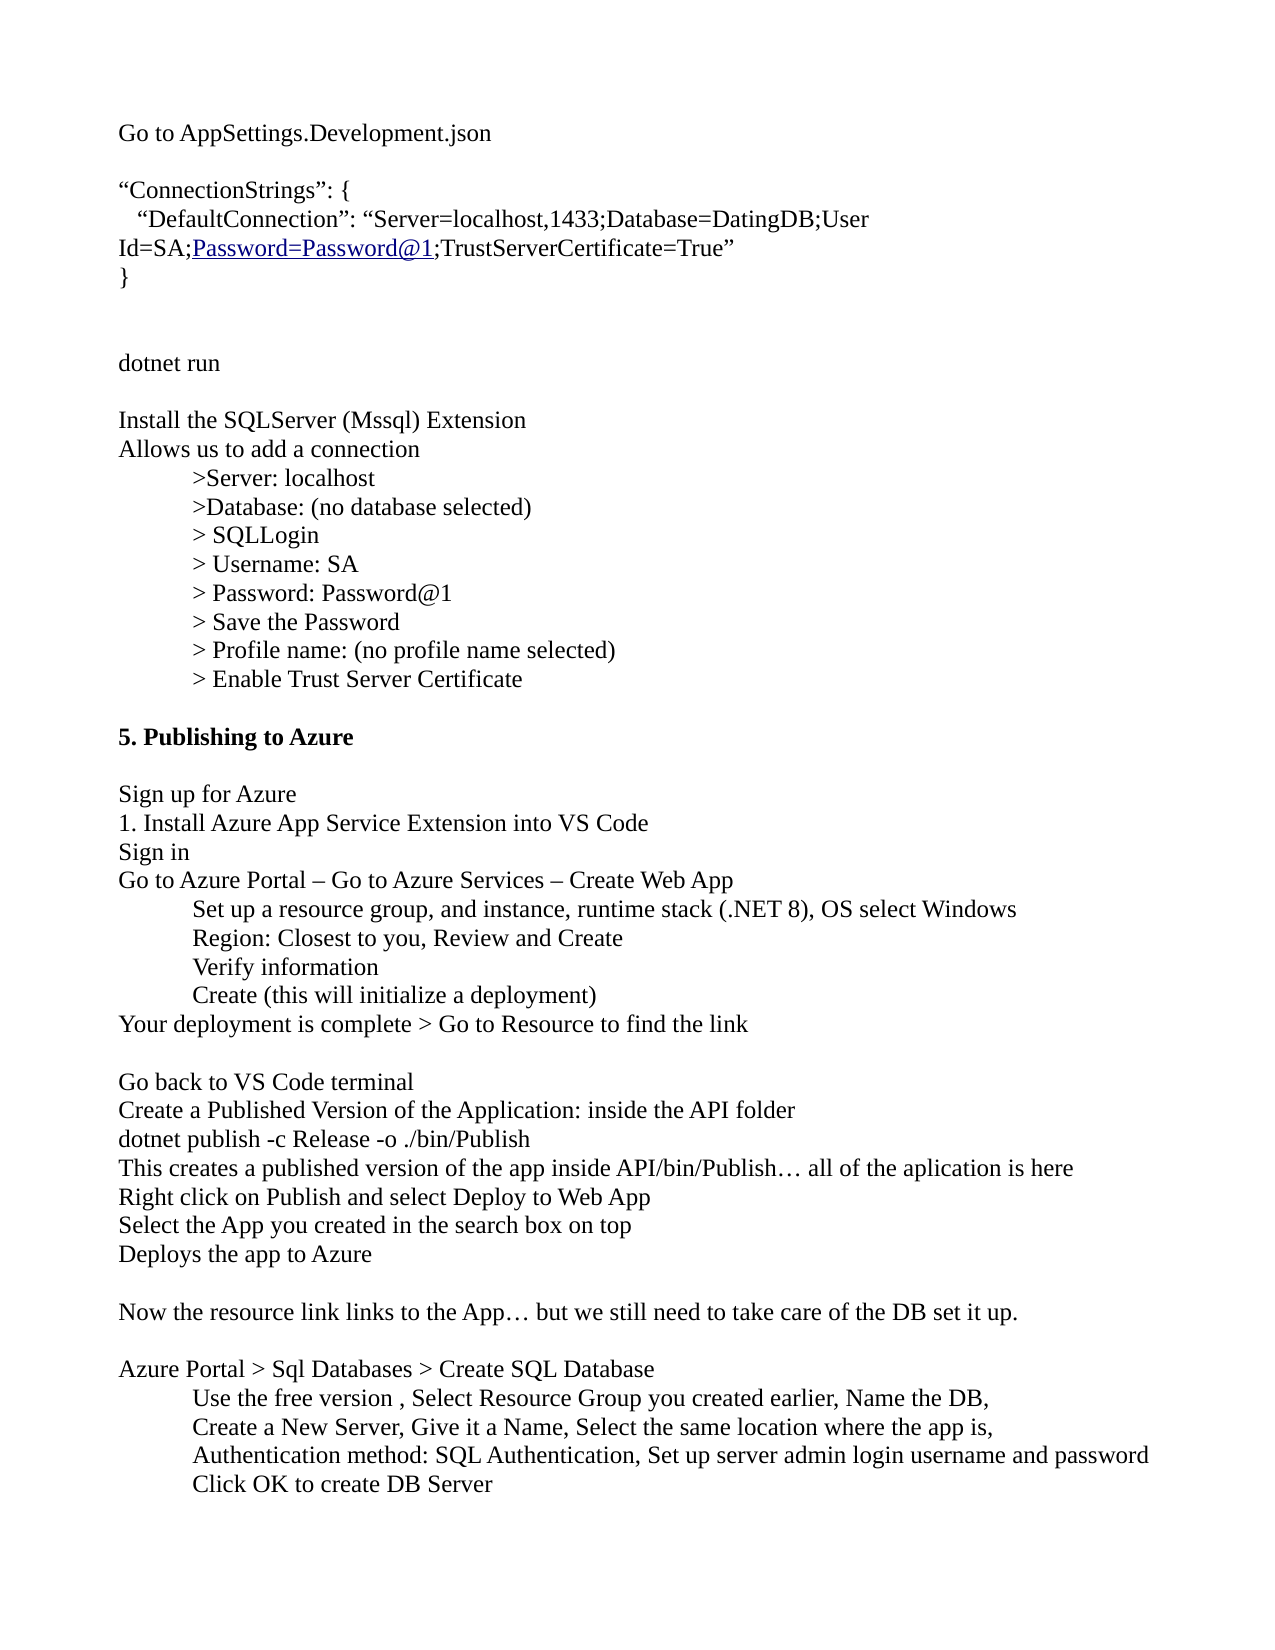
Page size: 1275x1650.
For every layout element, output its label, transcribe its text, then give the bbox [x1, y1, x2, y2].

text Set up a resource group, and instance, runtime stack (.NET 8), OS select Windows [118, 894, 1157, 923]
text 5. Publishing to Azure [118, 722, 1157, 751]
text >Database: (no database selected) [118, 492, 1157, 521]
text dotnet publish -c Release -o ./bin/Publish [118, 1124, 1157, 1153]
text Region: Closest to you, Review and Create [118, 923, 1157, 952]
text Now the resource link links to the App… but we still need to take care of the DB set it up. [118, 1297, 1157, 1326]
text Your deployment is complete > Go to Resource to find the link [118, 1009, 1157, 1038]
text Create (this will initialize a deployment) [118, 981, 1157, 1009]
text Sign in [118, 837, 1157, 866]
text “ConnectionStrings”: { [118, 176, 1157, 204]
text > Profile name: (no profile name selected) [118, 636, 1157, 664]
text Create a New Server, Give it a Name, Select the same location where the app is, [118, 1412, 1157, 1441]
text Go to Azure Portal – Go to Azure Services – Create Web App [118, 866, 1157, 894]
text Create a Published Version of the Application: inside the API folder [118, 1096, 1157, 1124]
text This creates a published version of the app inside API/bin/Publish… all of the aplication is here [118, 1153, 1157, 1182]
text dotnet run [118, 348, 1157, 377]
text > Username: SA [118, 549, 1157, 578]
text } [118, 262, 1157, 291]
text Sign up for Azure [118, 779, 1157, 808]
text Select the App you created in the search box on top [118, 1211, 1157, 1239]
text Deploys the app to Azure [118, 1239, 1157, 1268]
text > SQLLogin [118, 521, 1157, 549]
text Use the free version , Select Resource Group you created earlier, Name the DB, [118, 1383, 1157, 1412]
text Azure Portal > Sql Databases > Create SQL Database [118, 1354, 1157, 1383]
text >Server: localhost [118, 463, 1157, 492]
text Verify information [118, 952, 1157, 981]
text Allows us to add a connection [118, 434, 1157, 463]
text Authentication method: SQL Authentication, Set up server admin login username and password [118, 1441, 1157, 1469]
text > Password: Password@1 [118, 578, 1157, 607]
text “DefaultConnection”: “Server=localhost,1433;Database=DatingDB;User Id=SA;Password=Password@1;TrustServerCertificate=True” [118, 204, 1157, 262]
text Go back to VS Code terminal [118, 1067, 1157, 1096]
text Right click on Publish and select Deploy to Web App [118, 1182, 1157, 1211]
text Install the SQLServer (Mssql) Extension [118, 406, 1157, 434]
text > Save the Password [118, 607, 1157, 636]
text Go to AppSettings.Development.json [118, 118, 1157, 147]
text 1. Install Azure App Service Extension into VS Code [118, 808, 1157, 837]
text Click OK to create DB Server [118, 1469, 1157, 1498]
text > Enable Trust Server Certificate [118, 664, 1157, 693]
